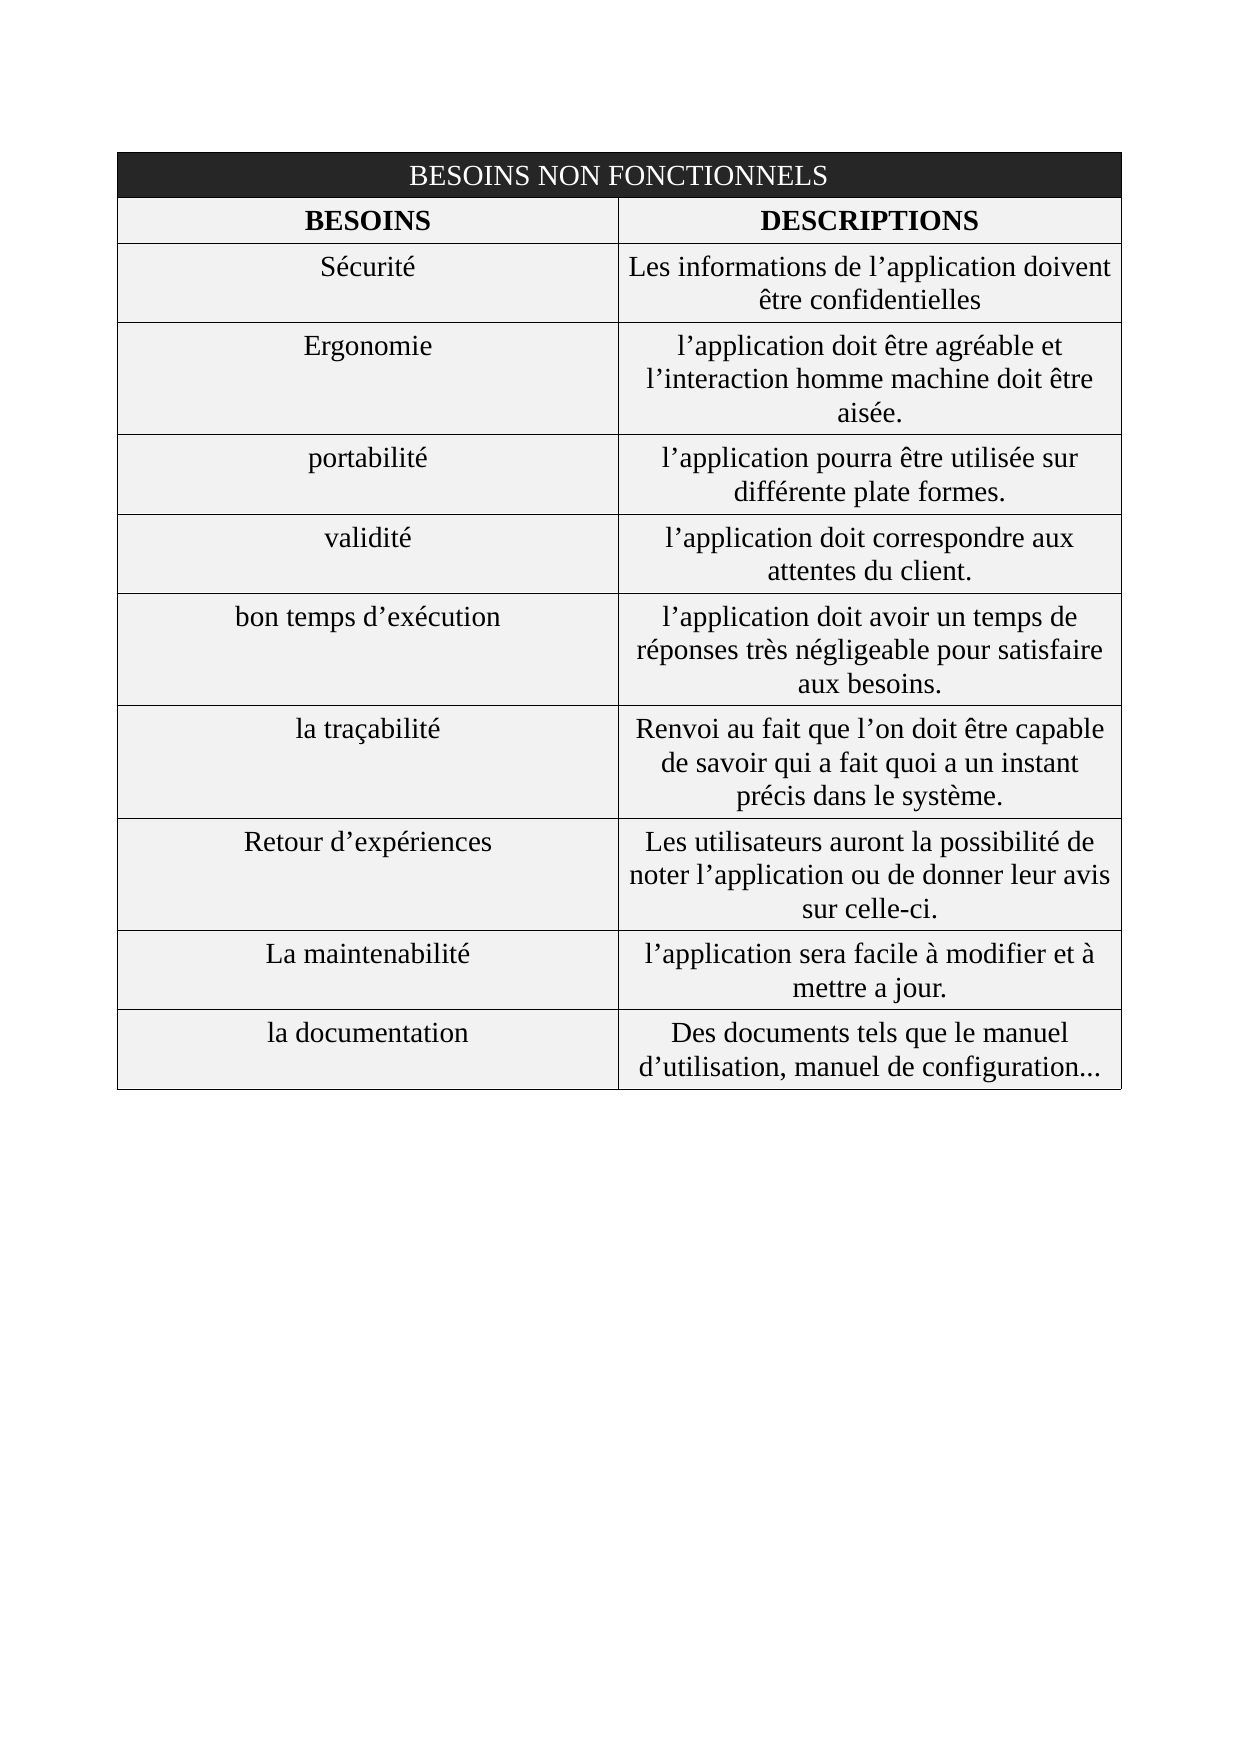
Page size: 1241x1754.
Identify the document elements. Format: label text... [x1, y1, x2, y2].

table_cell Retour d’expériences [118, 819, 618, 930]
table_cell la traçabilité [118, 706, 618, 818]
table_cell l’application pourra être utilisée sur différente plate formes. [619, 435, 1121, 513]
table_cell l’application sera facile à modifier et à mettre a jour. [619, 931, 1121, 1009]
table_cell Les informations de l’application doivent être confidentielles [619, 244, 1121, 322]
table_cell la documentation [118, 1010, 618, 1088]
table_cell La maintenabilité [118, 931, 618, 1009]
table_cell Des documents tels que le manuel d’utilisation, manuel de configuration... [619, 1010, 1121, 1088]
table_cell l’application doit correspondre aux attentes du client. [619, 515, 1121, 592]
table_cell DESCRIPTIONS [619, 198, 1121, 243]
table_cell Renvoi au fait que l’on doit être capable de savoir qui a fait quoi a un instant précis dans le système. [619, 706, 1121, 818]
table_header BESOINS NON FONCTIONNELS [118, 153, 1121, 197]
table_cell portabilité [118, 435, 618, 513]
table_cell l’application doit être agréable et l’interaction homme machine doit être aisée. [619, 323, 1121, 434]
table_cell BESOINS [118, 198, 618, 243]
table_cell Les utilisateurs auront la possibilité de noter l’application ou de donner leur avis sur celle-ci. [619, 819, 1121, 930]
table_cell validité [118, 515, 618, 592]
table_cell Ergonomie [118, 323, 618, 434]
table_cell l’application doit avoir un temps de réponses très négligeable pour satisfaire aux besoins. [619, 594, 1121, 705]
table_cell Sécurité [118, 244, 618, 322]
table_cell bon temps d’exécution [118, 594, 618, 705]
